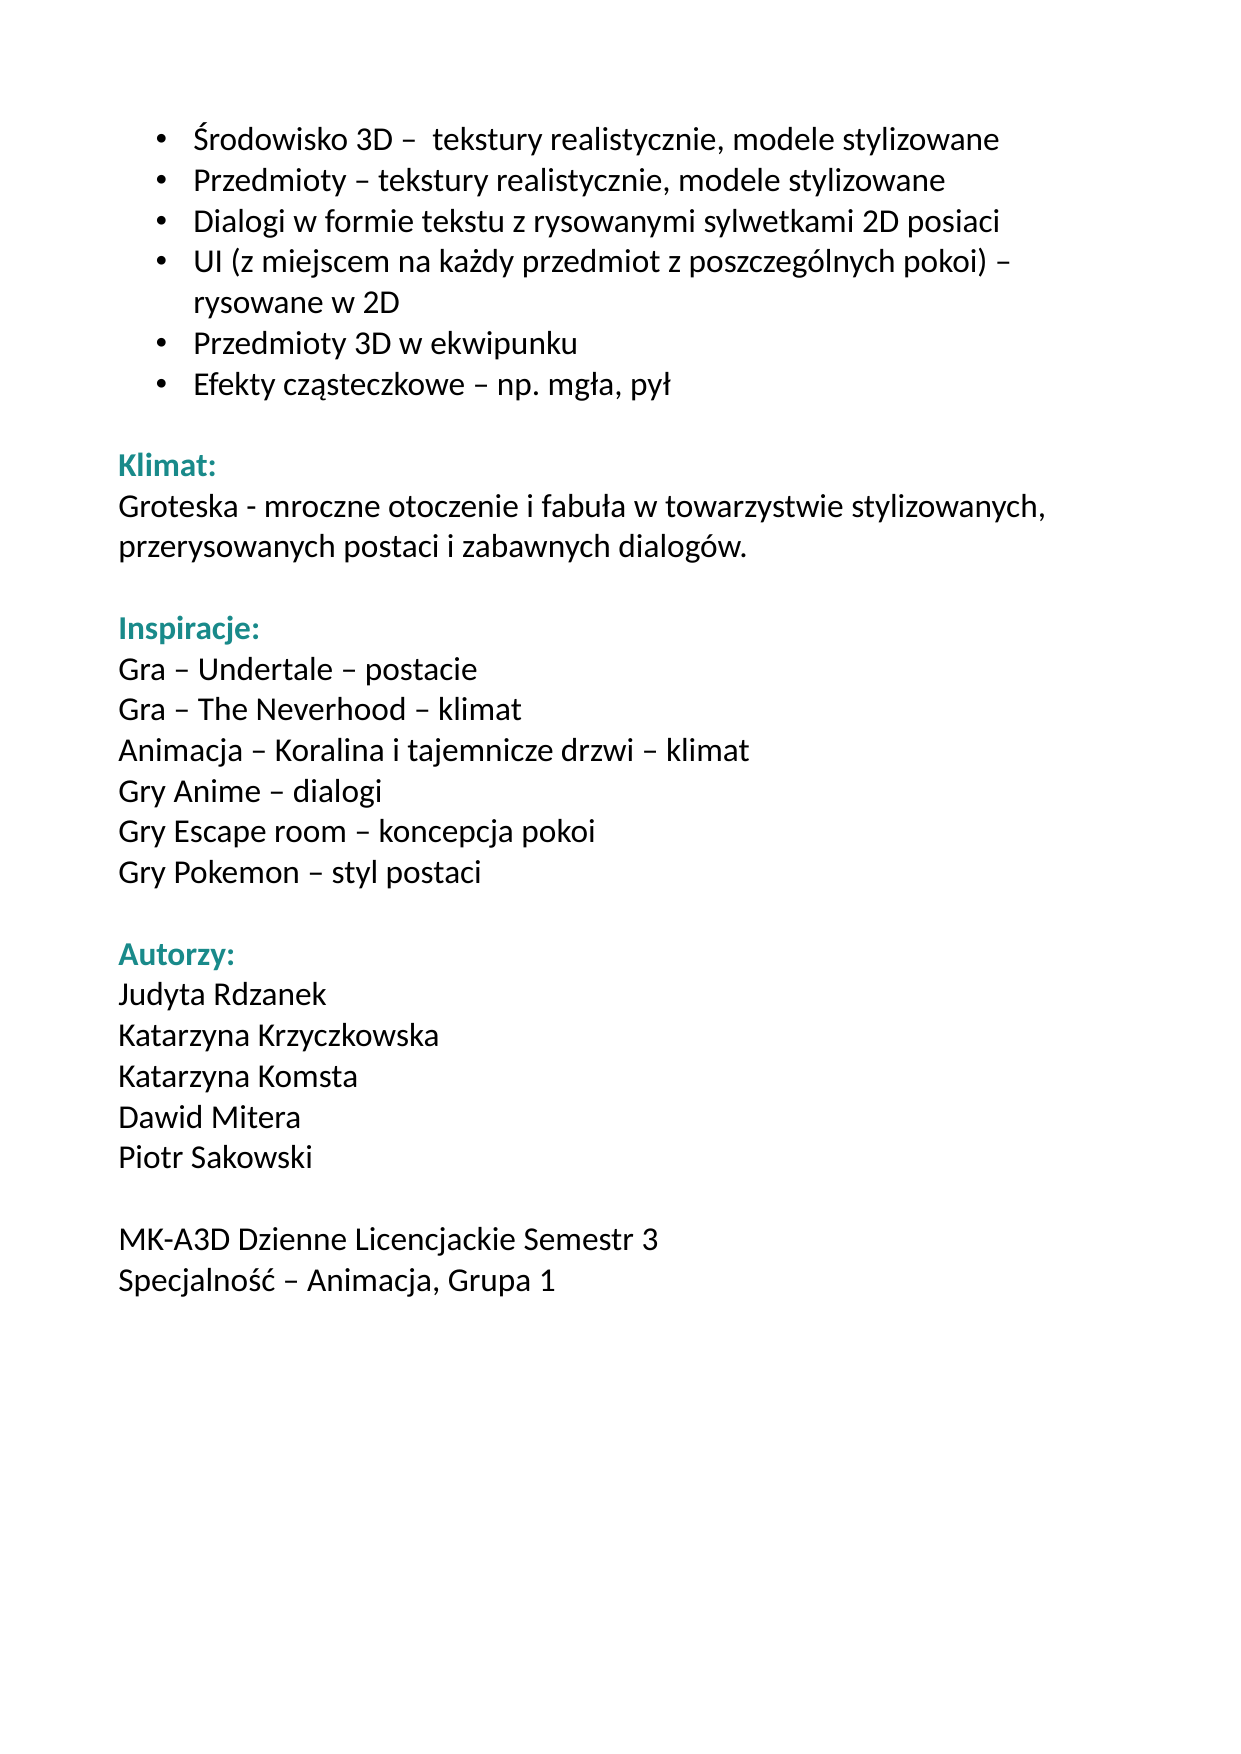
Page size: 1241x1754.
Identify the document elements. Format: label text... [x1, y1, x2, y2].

text Autorzy: [118, 933, 1122, 973]
text Specjalność – Animacja, Grupa 1 [118, 1258, 1122, 1299]
list Efekty cząsteczkowe – np. mgła, pył [156, 362, 1122, 403]
text Gry Anime – dialogi [118, 770, 1122, 811]
text Inspiracje: [118, 607, 1122, 648]
text Gra – Undertale – postacie [118, 648, 1122, 688]
text MK-A3D Dzienne Licencjackie Semestr 3 [118, 1218, 1122, 1258]
list Dialogi w formie tekstu z rysowanymi sylwetkami 2D posiaci [156, 199, 1122, 240]
list Przedmioty 3D w ekwipunku [156, 322, 1122, 362]
text Gra – The Neverhood – klimat [118, 688, 1122, 729]
list UI (z miejscem na każdy przedmiot z poszczególnych pokoi) – rysowane w 2D [156, 240, 1122, 322]
text Animacja – Koralina i tajemnicze drzwi – klimat [118, 729, 1122, 770]
text Judyta Rdzanek [118, 973, 1122, 1014]
text Gry Pokemon – styl postaci [118, 851, 1122, 892]
text Katarzyna Komsta [118, 1055, 1122, 1096]
text Katarzyna Krzyczkowska [118, 1014, 1122, 1055]
text Dawid Mitera [118, 1096, 1122, 1136]
list Środowisko 3D – tekstury realistycznie, modele stylizowane [156, 118, 1122, 159]
list Przedmioty – tekstury realistycznie, modele stylizowane [156, 159, 1122, 199]
text Piotr Sakowski [118, 1136, 1122, 1177]
text Groteska - mroczne otoczenie i fabuła w towarzystwie stylizowanych, przerysowanych postaci i zabawnych dialogów. [118, 485, 1122, 566]
text Klimat: [118, 444, 1122, 485]
text Gry Escape room – koncepcja pokoi [118, 811, 1122, 851]
